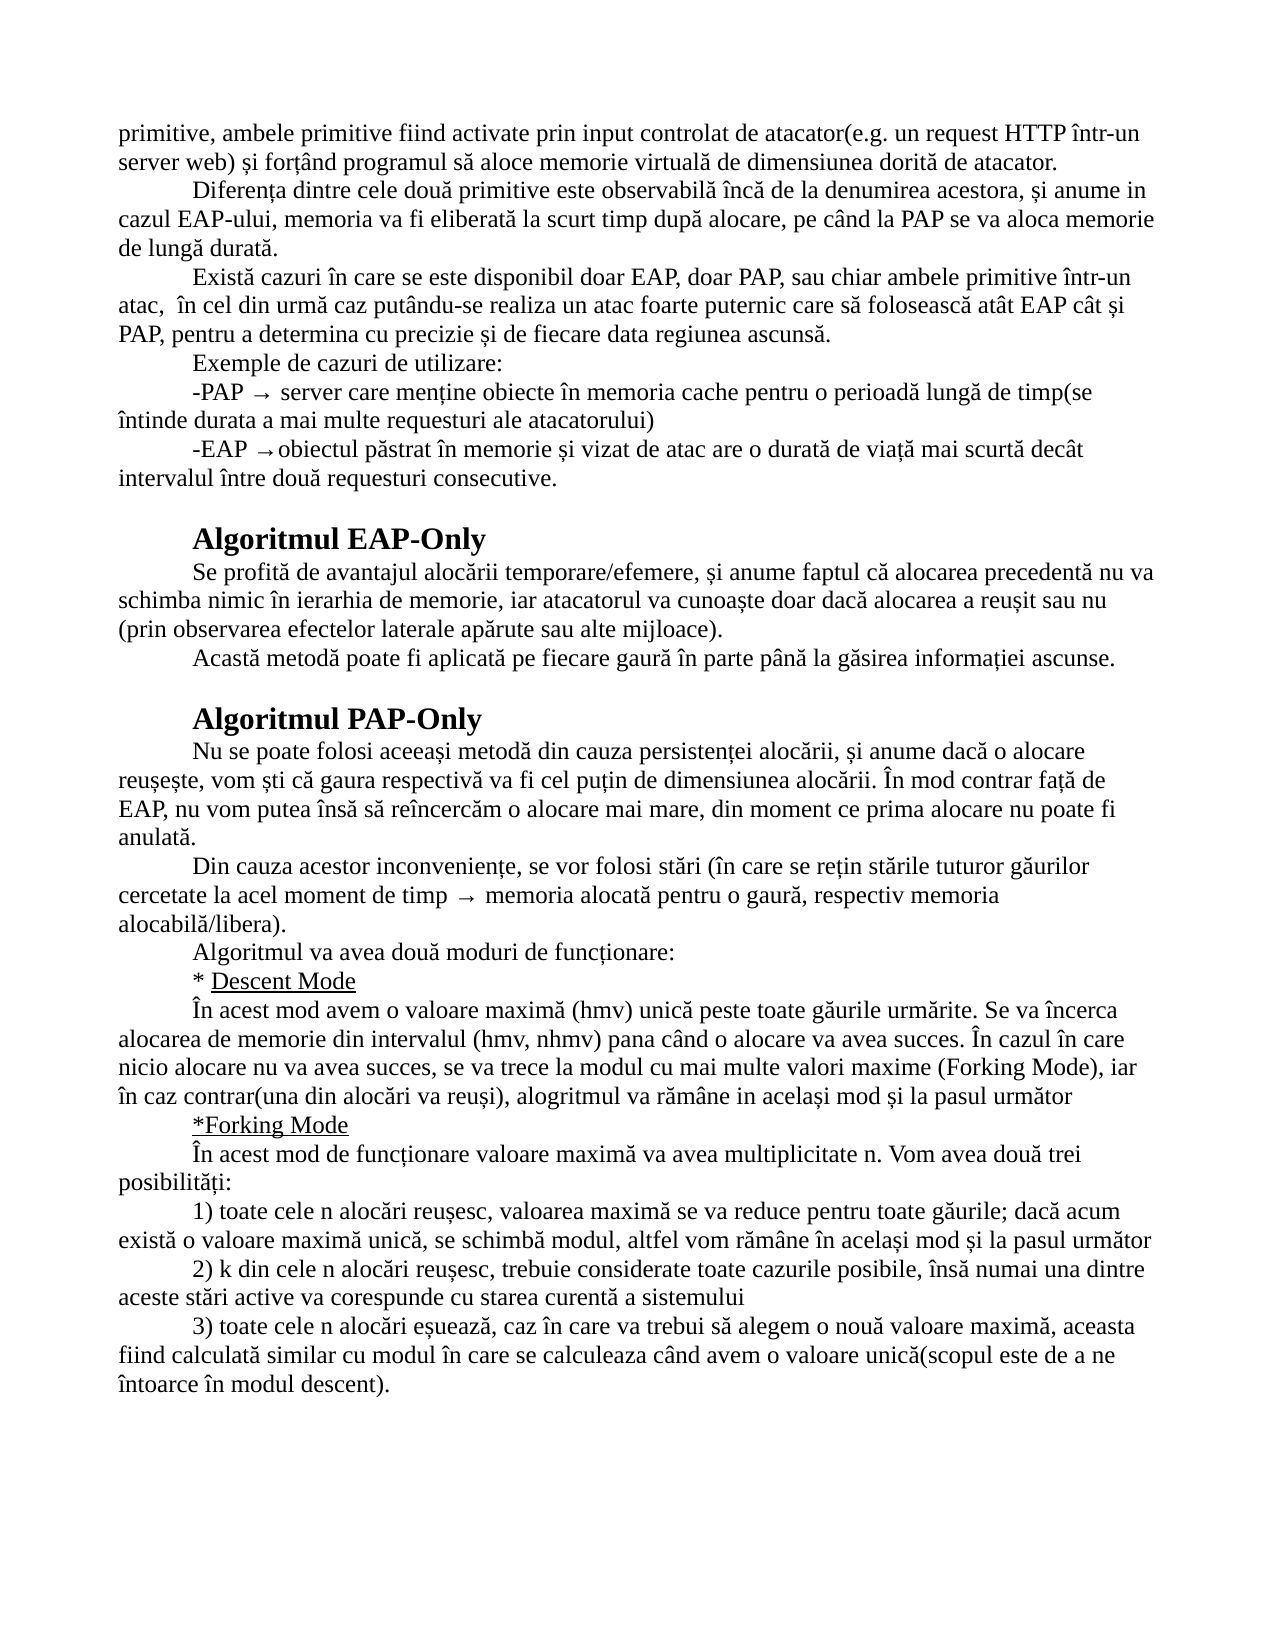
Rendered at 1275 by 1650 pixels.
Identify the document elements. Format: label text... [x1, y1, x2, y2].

text primitive, ambele primitive fiind activate prin input controlat de atacator(e.g. un request HTTP într-un server web) și forțând programul să aloce memorie virtuală de dimensiunea dorită de atacator. [118, 118, 1157, 176]
text În acest mod avem o valoare maximă (hmv) unică peste toate găurile urmărite. Se va încerca alocarea de memorie din intervalul (hmv, nhmv) pana când o alocare va avea succes. În cazul în care nicio alocare nu va avea succes, se va trece la modul cu mai multe valori maxime (Forking Mode), iar în caz contrar(una din alocări va reuși), alogritmul va rămâne in același mod și la pasul următor [118, 995, 1157, 1110]
text Exemple de cazuri de utilizare: [118, 348, 1157, 377]
text În acest mod de funcționare valoare maximă va avea multiplicitate n. Vom avea două trei posibilități: [118, 1139, 1157, 1196]
text Există cazuri în care se este disponibil doar EAP, doar PAP, sau chiar ambele primitive într-un atac, în cel din urmă caz putându-se realiza un atac foarte puternic care să folosească atât EAP cât și PAP, pentru a determina cu precizie și de fiecare data regiunea ascunsă. [118, 262, 1157, 348]
text Diferența dintre cele două primitive este observabilă încă de la denumirea acestora, și anume in cazul EAP-ului, memoria va fi eliberată la scurt timp după alocare, pe când la PAP se va aloca memorie de lungă durată. [118, 176, 1157, 262]
text Nu se poate folosi aceeași metodă din cauza persistenței alocării, și anume dacă o alocare reușește, vom ști că gaura respectivă va fi cel puțin de dimensiunea alocării. În mod contrar față de EAP, nu vom putea însă să reîncercăm o alocare mai mare, din moment ce prima alocare nu poate fi anulată. [118, 736, 1157, 851]
text 3) toate cele n alocări eșuează, caz în care va trebui să alegem o nouă valoare maximă, aceasta fiind calculată similar cu modul în care se calculeaza când avem o valoare unică(scopul este de a ne întoarce în modul descent). [118, 1311, 1157, 1397]
text -EAP →obiectul păstrat în memorie și vizat de atac are o durată de viață mai scurtă decât intervalul între două requesturi consecutive. [118, 434, 1157, 492]
text Din cauza acestor inconveniențe, se vor folosi stări (în care se rețin stările tuturor găurilor cercetate la acel moment de timp → memoria alocată pentru o gaură, respectiv memoria alocabilă/libera). [118, 851, 1157, 937]
text * Descent Mode [118, 966, 1157, 995]
text Se profită de avantajul alocării temporare/efemere, și anume faptul că alocarea precedentă nu va schimba nimic în ierarhia de memorie, iar atacatorul va cunoaște doar dacă alocarea a reușit sau nu (prin observarea efectelor laterale apărute sau alte mijloace). [118, 557, 1157, 643]
text *Forking Mode [118, 1110, 1157, 1139]
text 1) toate cele n alocări reușesc, valoarea maximă se va reduce pentru toate găurile; dacă acum există o valoare maximă unică, se schimbă modul, altfel vom rămâne în același mod și la pasul următor [118, 1196, 1157, 1254]
text Algoritmul EAP-Only [118, 521, 1157, 557]
text 2) k din cele n alocări reușesc, trebuie considerate toate cazurile posibile, însă numai una dintre aceste stări active va corespunde cu starea curentă a sistemului [118, 1254, 1157, 1311]
text -PAP → server care menține obiecte în memoria cache pentru o perioadă lungă de timp(se întinde durata a mai multe requesturi ale atacatorului) [118, 377, 1157, 434]
text Algoritmul va avea două moduri de funcționare: [118, 937, 1157, 966]
text Algoritmul PAP-Only [118, 700, 1157, 736]
text Acastă metodă poate fi aplicată pe fiecare gaură în parte până la găsirea informației ascunse. [118, 643, 1157, 672]
